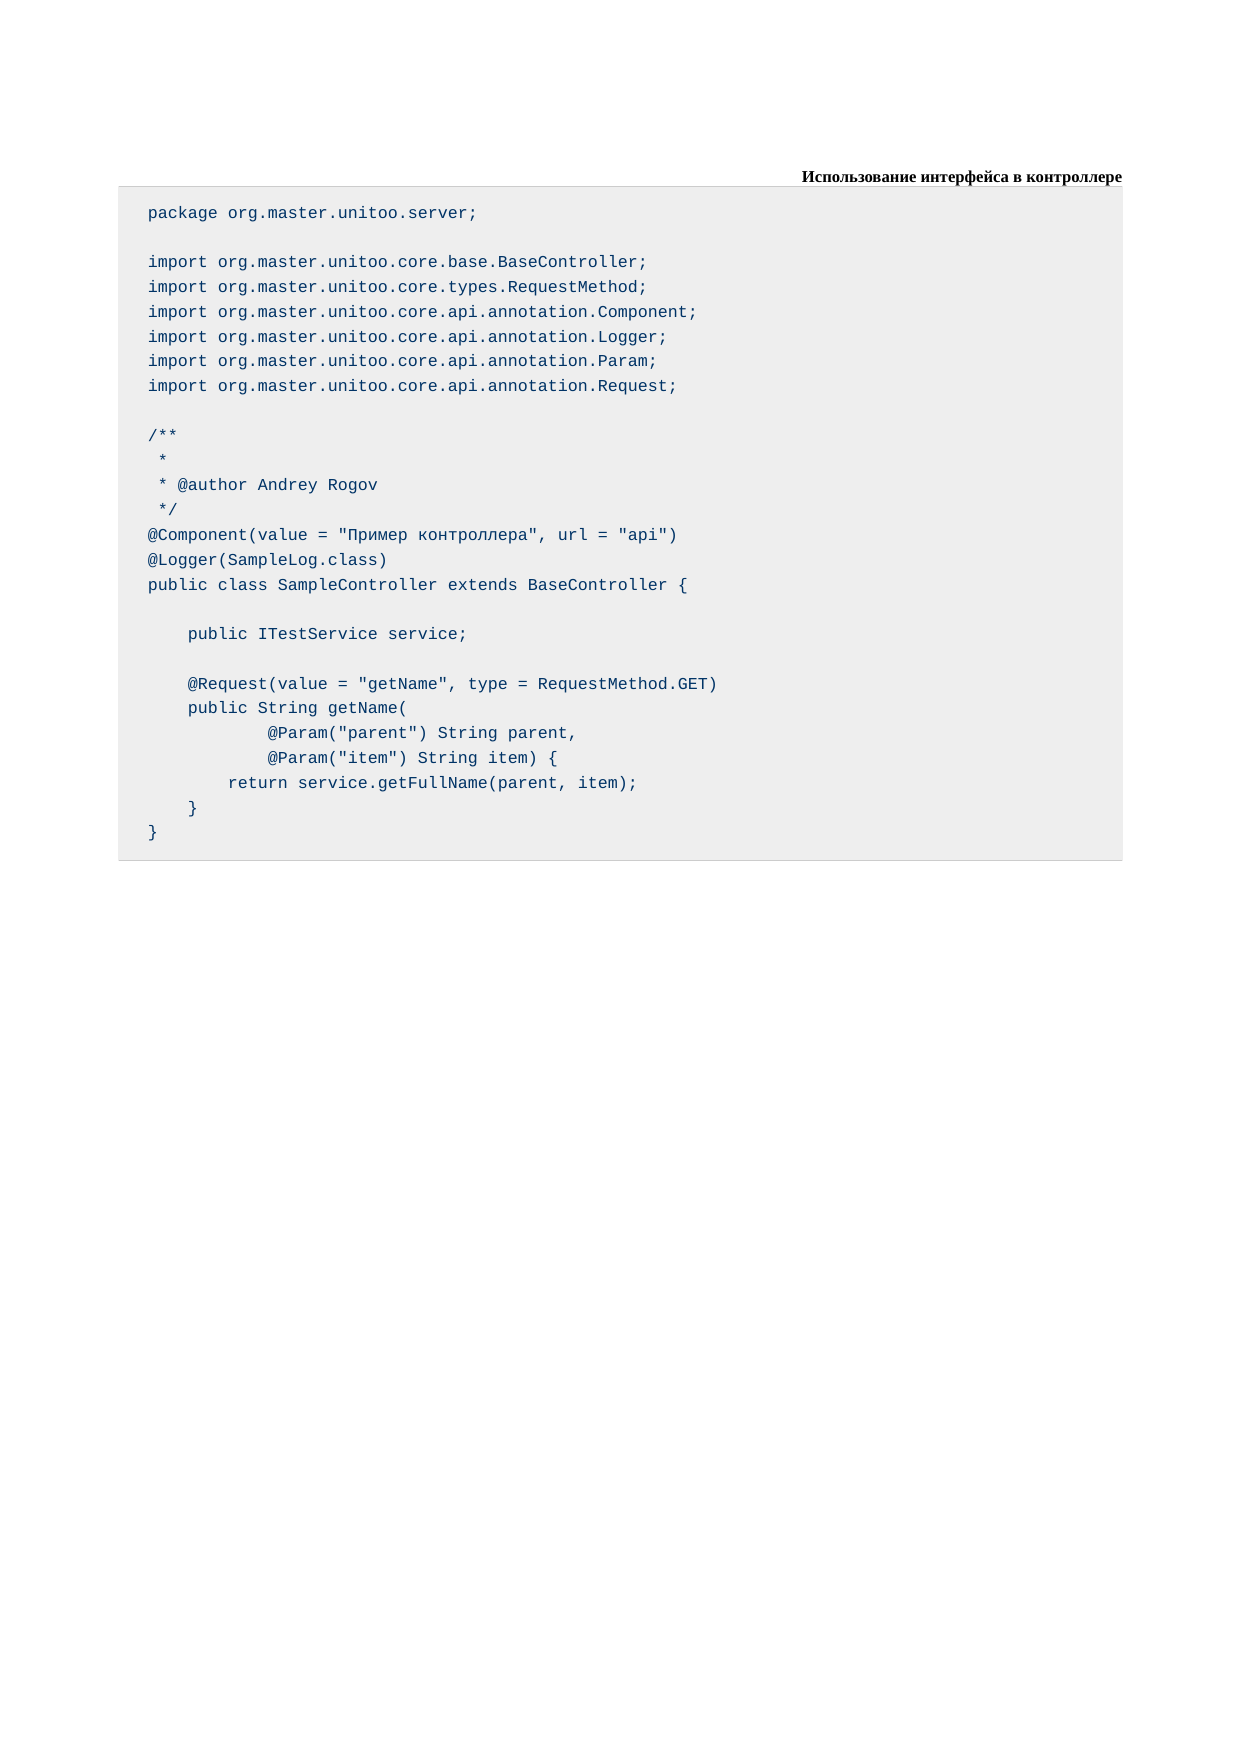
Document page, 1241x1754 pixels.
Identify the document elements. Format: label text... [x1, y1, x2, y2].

text } [119, 806, 1122, 860]
text * @author Andrey Rogov [119, 459, 1122, 484]
text Использование интерфейса в контроллере [118, 167, 1122, 186]
text @Logger(SampleLog.class) [119, 533, 1122, 558]
text @Param("parent") String parent, [119, 707, 1122, 732]
text import org.master.unitoo.core.api.annotation.Request; [119, 360, 1122, 385]
text @Request(value = "getName", type = RequestMethod.GET) [119, 657, 1122, 682]
text import org.master.unitoo.core.types.RequestMethod; [119, 261, 1122, 286]
text @Param("item") String item) { [119, 732, 1122, 757]
text public String getName( [119, 682, 1122, 707]
text /** [119, 409, 1122, 434]
text public ITestService service; [119, 608, 1122, 633]
text package org.master.unitoo.server; [119, 187, 1122, 211]
text import org.master.unitoo.core.api.annotation.Logger; [119, 310, 1122, 335]
text } [119, 781, 1122, 806]
text @Component(value = "Пример контроллера", url = "api") [119, 509, 1122, 533]
text */ [119, 484, 1122, 509]
text import org.master.unitoo.core.api.annotation.Component; [119, 286, 1122, 310]
text public class SampleController extends BaseController { [119, 558, 1122, 583]
text return service.getFullName(parent, item); [119, 757, 1122, 781]
text import org.master.unitoo.core.base.BaseController; [119, 236, 1122, 261]
text * [119, 434, 1122, 459]
text import org.master.unitoo.core.api.annotation.Param; [119, 335, 1122, 360]
